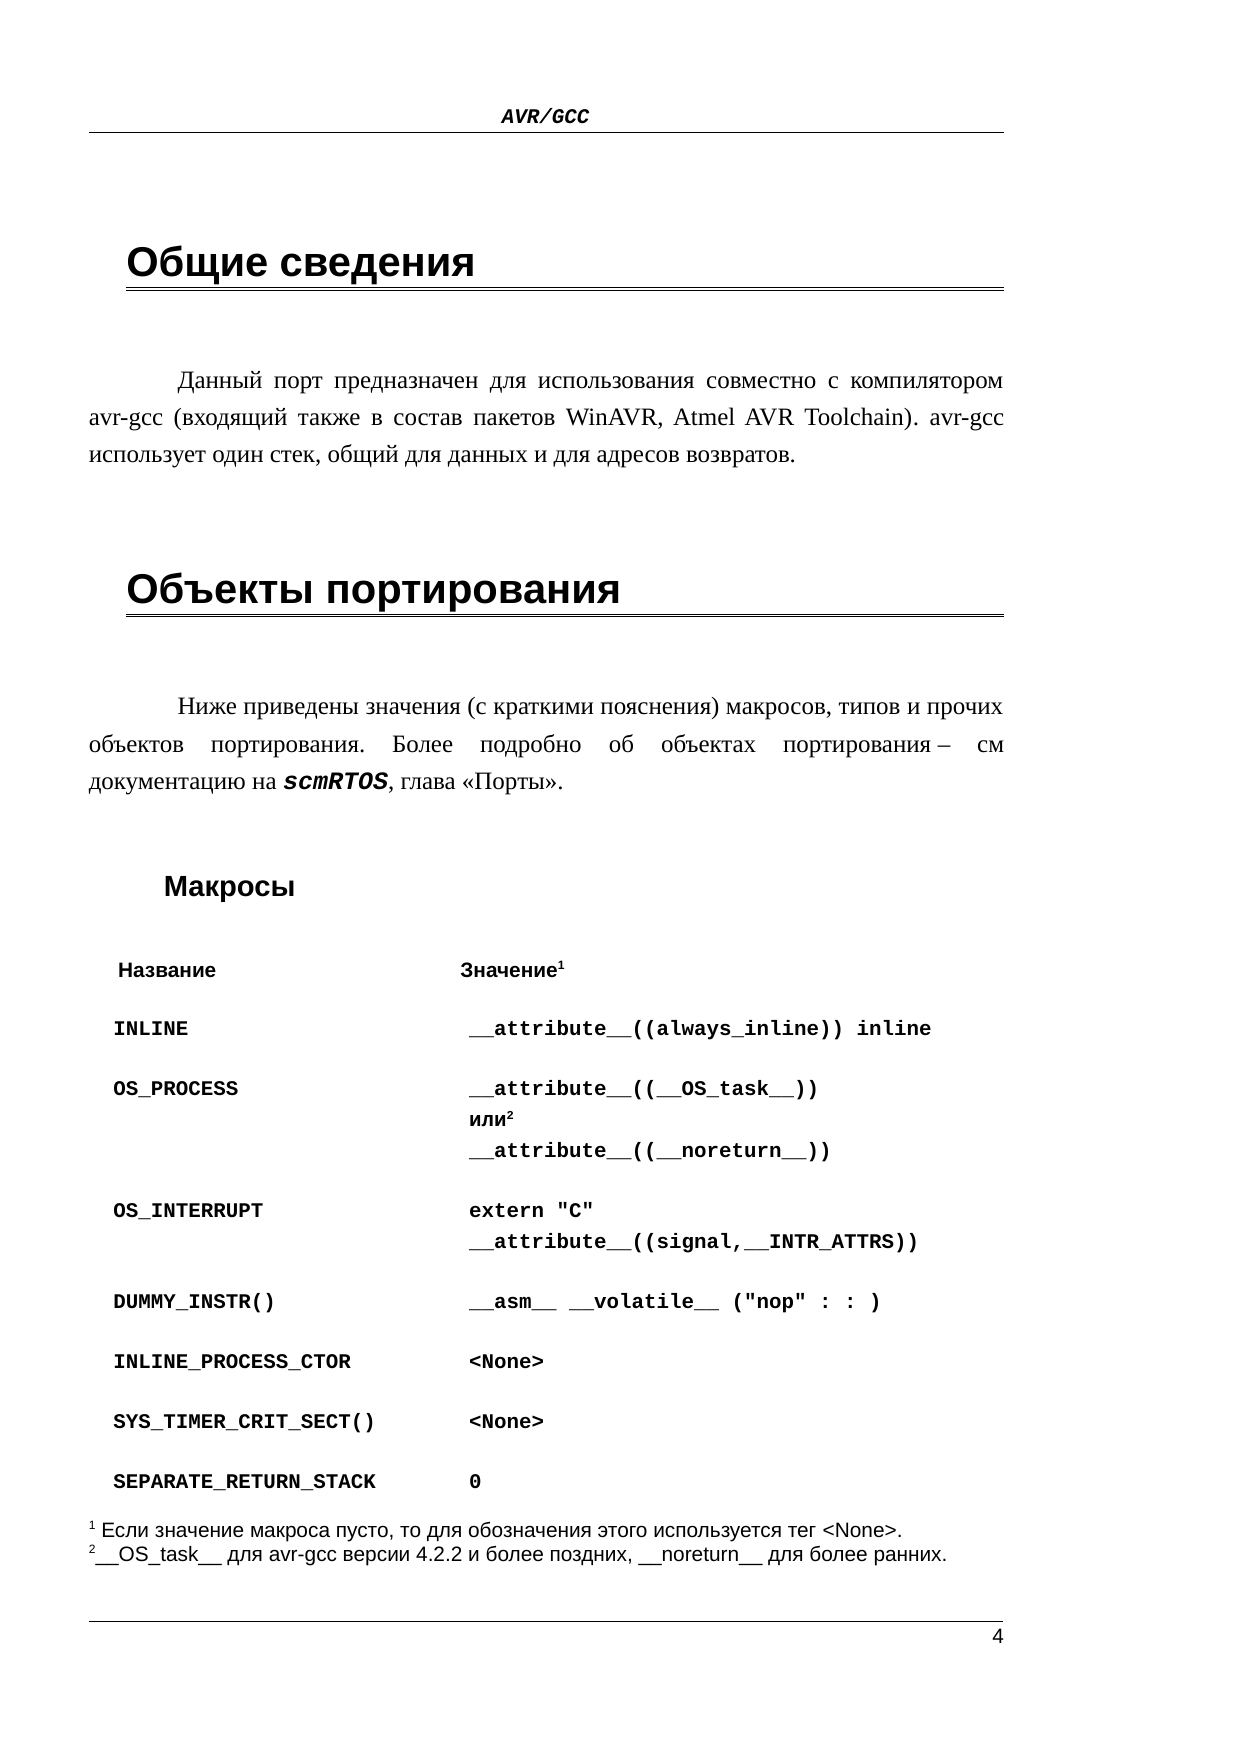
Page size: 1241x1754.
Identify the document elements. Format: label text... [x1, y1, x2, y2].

subtitle Объекты портирования [126, 564, 1004, 614]
table_cell OS_INTERRUPT [89, 1182, 434, 1272]
table_cell INLINE_PROCESS_CTOR [89, 1333, 434, 1393]
table_cell __attribute__((always_inline)) inline [434, 1000, 1003, 1060]
table_cell __attribute__((__OS_task__)) или __attribute__((__noreturn__)) [434, 1060, 1003, 1182]
table_cell OS_PROCESS [89, 1060, 434, 1182]
table_cell extern "C" __attribute__((signal,__INTR_ATTRS)) [434, 1182, 1003, 1272]
text Ниже приведены значения (с краткими пояснения) макросов, типов и прочих объектов портирования. Более подробно об объектах портирования – см документацию на scmRTOS, глава «Порты». [88, 691, 1004, 797]
table_cell DUMMY_INSTR() [89, 1273, 434, 1333]
table_cell SYS_TIMER_CRIT_SECT() [89, 1393, 434, 1453]
subtitle Общие сведения [126, 237, 1004, 287]
subtitle Макросы [163, 868, 886, 902]
text Данный порт предназначен для использования совместно с компилятором avr-gcc (входящий также в состав пакетов WinAVR, Atmel AVR Toolchain). avr-gcc использует один стек, общий для данных и для адресов возвратов. [88, 365, 1004, 468]
table_cell <None> [434, 1393, 1003, 1453]
table_cell <None> [434, 1333, 1003, 1393]
table_cell SEPARATE_RETURN_STACK [89, 1453, 434, 1500]
table_cell INLINE [89, 1000, 434, 1060]
table_header Значение [434, 940, 1003, 1000]
table_header Название [89, 940, 434, 1000]
table_cell __asm__ __volatile__ ("nop" : : ) [434, 1273, 1003, 1333]
table_cell 0 [434, 1453, 1003, 1500]
